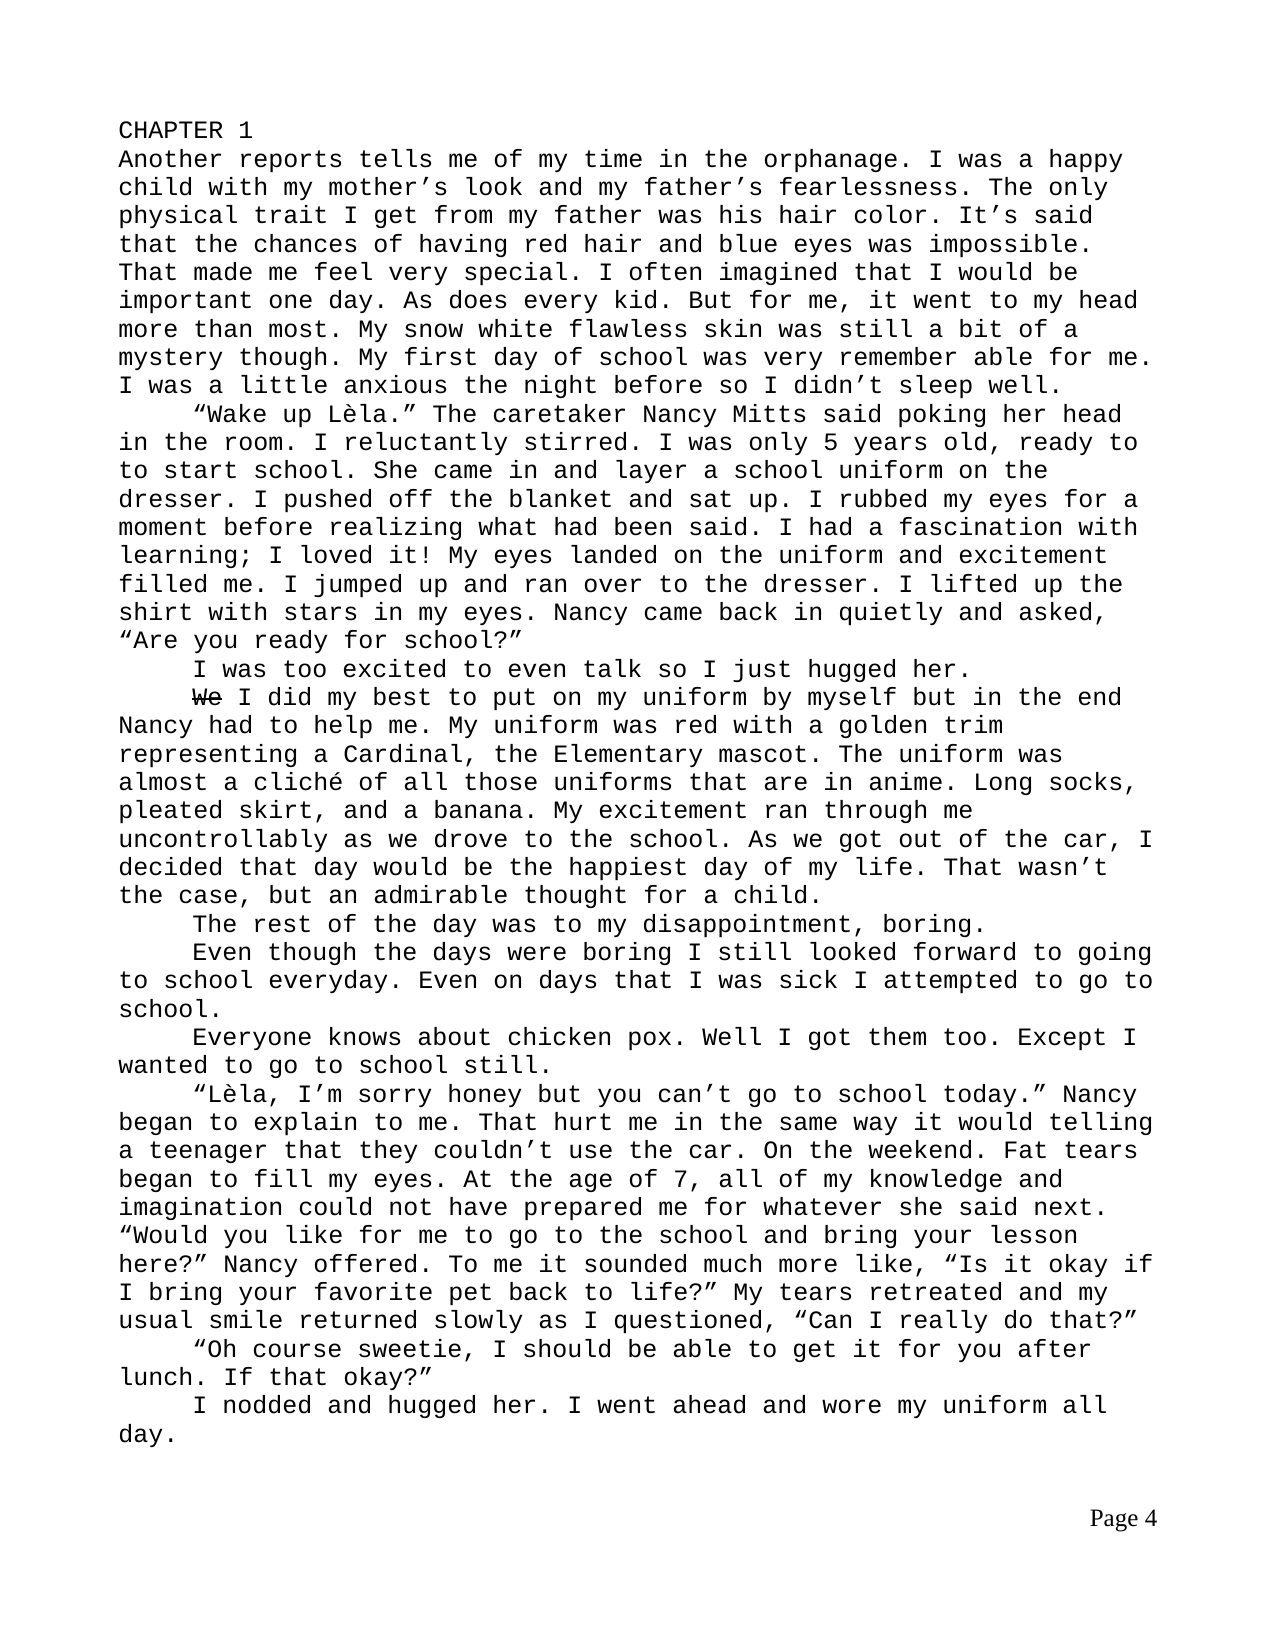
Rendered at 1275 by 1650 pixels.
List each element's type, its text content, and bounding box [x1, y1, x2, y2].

text We I did my best to put on my uniform by myself but in the end Nancy had to help me. My uniform was red with a golden trim representing a Cardinal, the Elementary mascot. The uniform was almost a cliché of all those uniforms that are in anime. Long socks, pleated skirt, and a banana. My excitement ran through me uncontrollably as we drove to the school. As we got out of the car, I decided that day would be the happiest day of my life. That wasn’t the case, but an admirable thought for a child. [118, 685, 1157, 911]
text The rest of the day was to my disappointment, boring. [118, 911, 1157, 940]
text I nodded and hugged her. I went ahead and wore my uniform all day. [118, 1393, 1157, 1450]
text I was too excited to even talk so I just hugged her. [118, 656, 1157, 685]
text CHAPTER 1 [118, 118, 1157, 146]
text “Wake up Lèla.” The caretaker Nancy Mitts said poking her head in the room. I reluctantly stirred. I was only 5 years old, ready to to start school. She came in and layer a school uniform on the dresser. I pushed off the blanket and sat up. I rubbed my eyes for a moment before realizing what had been said. I had a fascination with learning; I loved it! My eyes landed on the uniform and excitement filled me. I jumped up and ran over to the dresser. I lifted up the shirt with stars in my eyes. Nancy came back in quietly and asked, “Are you ready for school?” [118, 401, 1157, 656]
text Everyone knows about chicken pox. Well I got them too. Except I wanted to go to school still. [118, 1025, 1157, 1081]
text Another reports tells me of my time in the orphanage. I was a happy child with my mother’s look and my father’s fearlessness. The only physical trait I get from my father was his hair color. It’s said that the chances of having red hair and blue eyes was impossible. That made me feel very special. I often imagined that I would be important one day. As does every kid. But for me, it went to my head more than most. My snow white flawless skin was still a bit of a mystery though. My first day of school was very remember able for me. I was a little anxious the night before so I didn’t sleep well. [118, 146, 1157, 401]
text Even though the days were boring I still looked forward to going to school everyday. Even on days that I was sick I attempted to go to school. [118, 940, 1157, 1025]
text “Lèla, I’m sorry honey but you can’t go to school today.” Nancy began to explain to me. That hurt me in the same way it would telling a teenager that they couldn’t use the car. On the weekend. Fat tears began to fill my eyes. At the age of 7, all of my knowledge and imagination could not have prepared me for whatever she said next. “Would you like for me to go to the school and bring your lesson here?” Nancy offered. To me it sounded much more like, “Is it okay if I bring your favorite pet back to life?” My tears retreated and my usual smile returned slowly as I questioned, “Can I really do that?” [118, 1081, 1157, 1336]
text “Oh course sweetie, I should be able to get it for you after lunch. If that okay?” [118, 1336, 1157, 1393]
